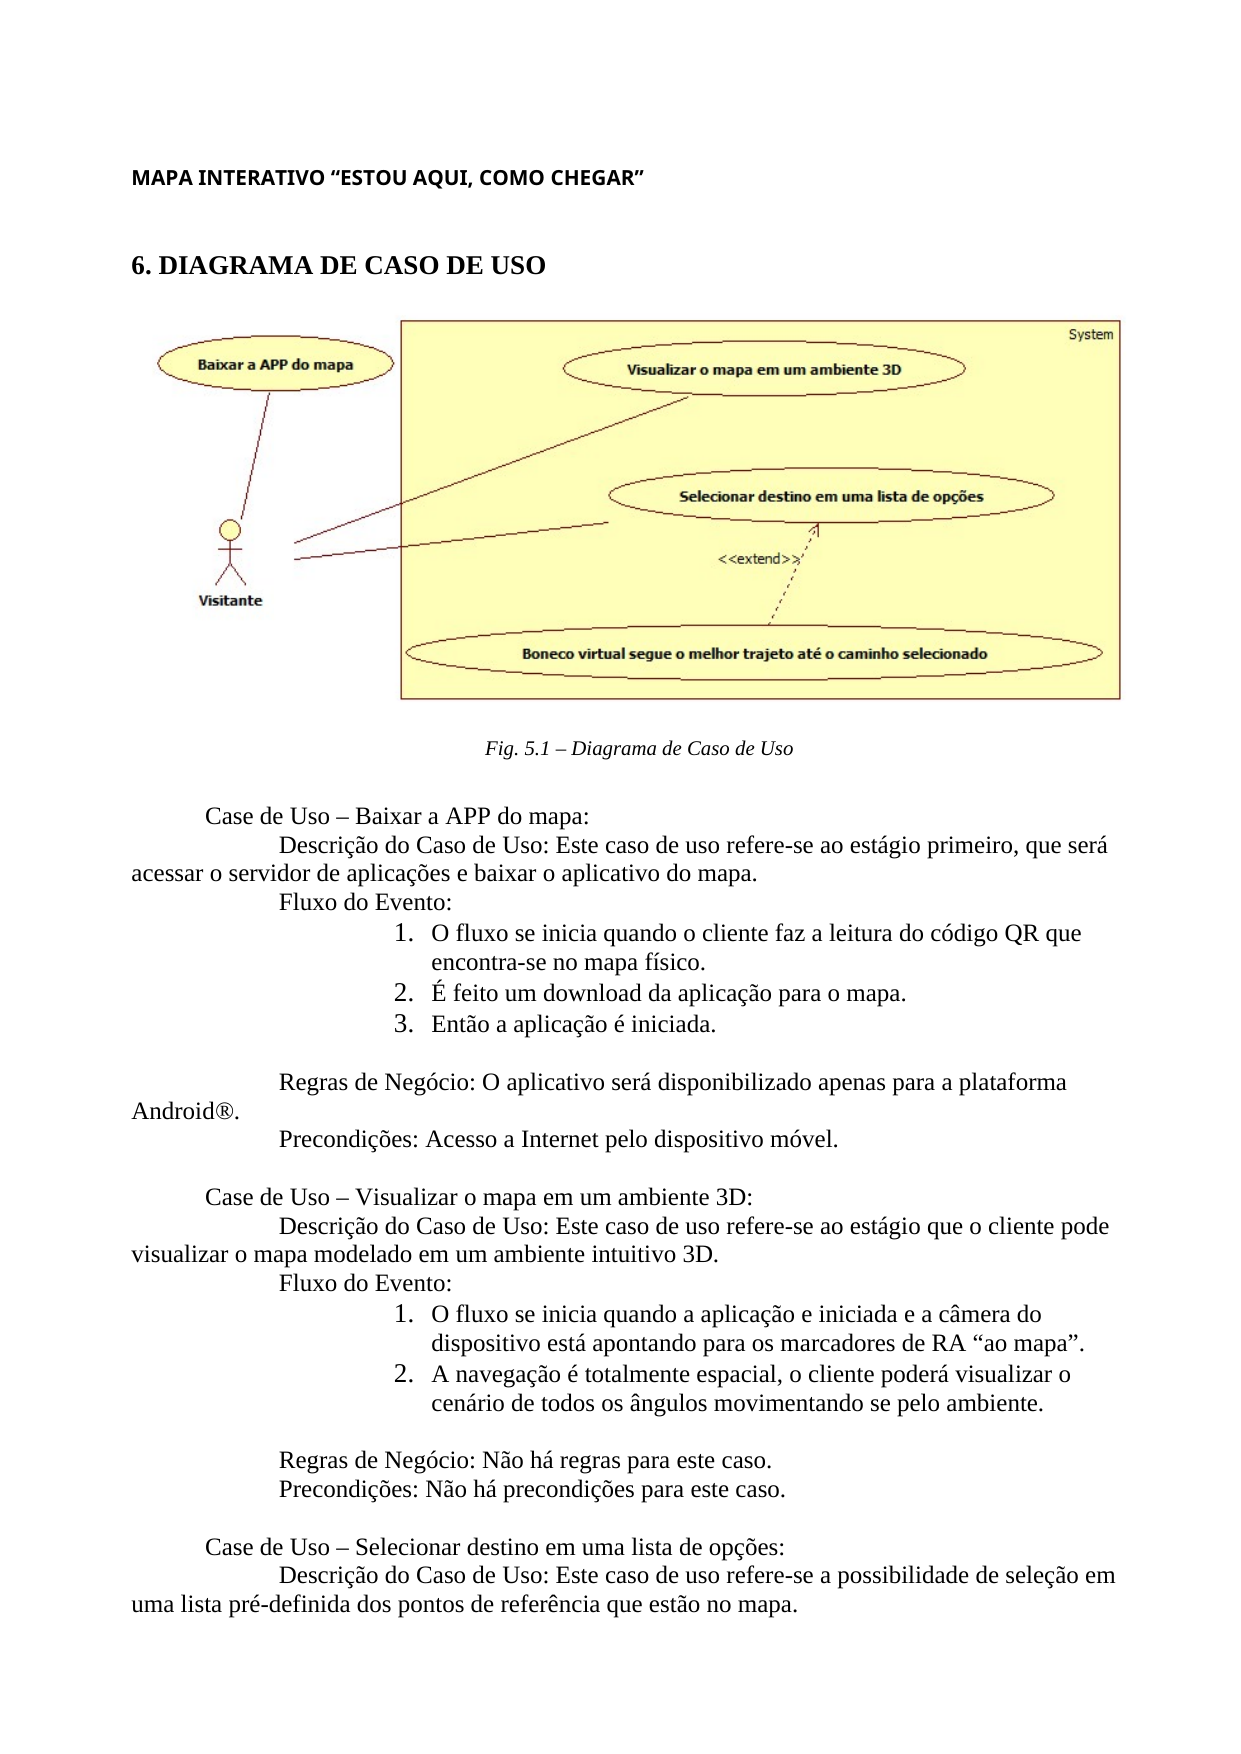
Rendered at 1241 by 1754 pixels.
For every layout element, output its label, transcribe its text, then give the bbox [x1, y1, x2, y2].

text Descrição do Caso de Uso: Este caso de uso refere-se a possibilidade de seleção em uma lista pré-definida dos pontos de referência que estão no mapa. [131, 1561, 1144, 1618]
list O fluxo se inicia quando o cliente faz a leitura do código QR que encontra-se no mapa físico. [394, 916, 1144, 976]
list É feito um download da aplicação para o mapa. [394, 976, 1144, 1007]
text Case de Uso – Visualizar o mapa em um ambiente 3D: [131, 1182, 1144, 1211]
text Descrição do Caso de Uso: Este caso de uso refere-se ao estágio primeiro, que será acessar o servidor de aplicações e baixar o aplicativo do mapa. [131, 830, 1144, 887]
text Descrição do Caso de Uso: Este caso de uso refere-se ao estágio que o cliente pode visualizar o mapa modelado em um ambiente intuitivo 3D. [131, 1211, 1144, 1268]
text Regras de Negócio: Não há regras para este caso. [131, 1446, 1144, 1474]
list Então a aplicação é iniciada. [394, 1007, 1144, 1038]
text Precondições: Acesso a Internet pelo dispositivo móvel. [131, 1124, 1144, 1153]
text Precondições: Não há precondições para este caso. [131, 1474, 1144, 1503]
list O fluxo se inicia quando a aplicação e iniciada e a câmera do dispositivo está apontando para os marcadores de RA “ao mapa”. [394, 1297, 1144, 1357]
text Fig. 5.1 – Diagrama de Caso de Uso [131, 296, 1144, 760]
text Regras de Negócio: O aplicativo será disponibilizado apenas para a plataforma Android®. [131, 1067, 1144, 1124]
picture [132, 295, 1146, 725]
text Case de Uso – Selecionar destino em uma lista de opções: [131, 1532, 1144, 1561]
text 6. DIAGRAMA DE CASO DE USO [131, 249, 1144, 280]
text Fluxo do Evento: [131, 1268, 1144, 1297]
text Fluxo do Evento: [131, 887, 1144, 916]
text Case de Uso – Baixar a APP do mapa: [131, 801, 1144, 830]
list A navegação é totalmente espacial, o cliente poderá visualizar o cenário de todos os ângulos movimentando se pelo ambiente. [394, 1357, 1144, 1417]
